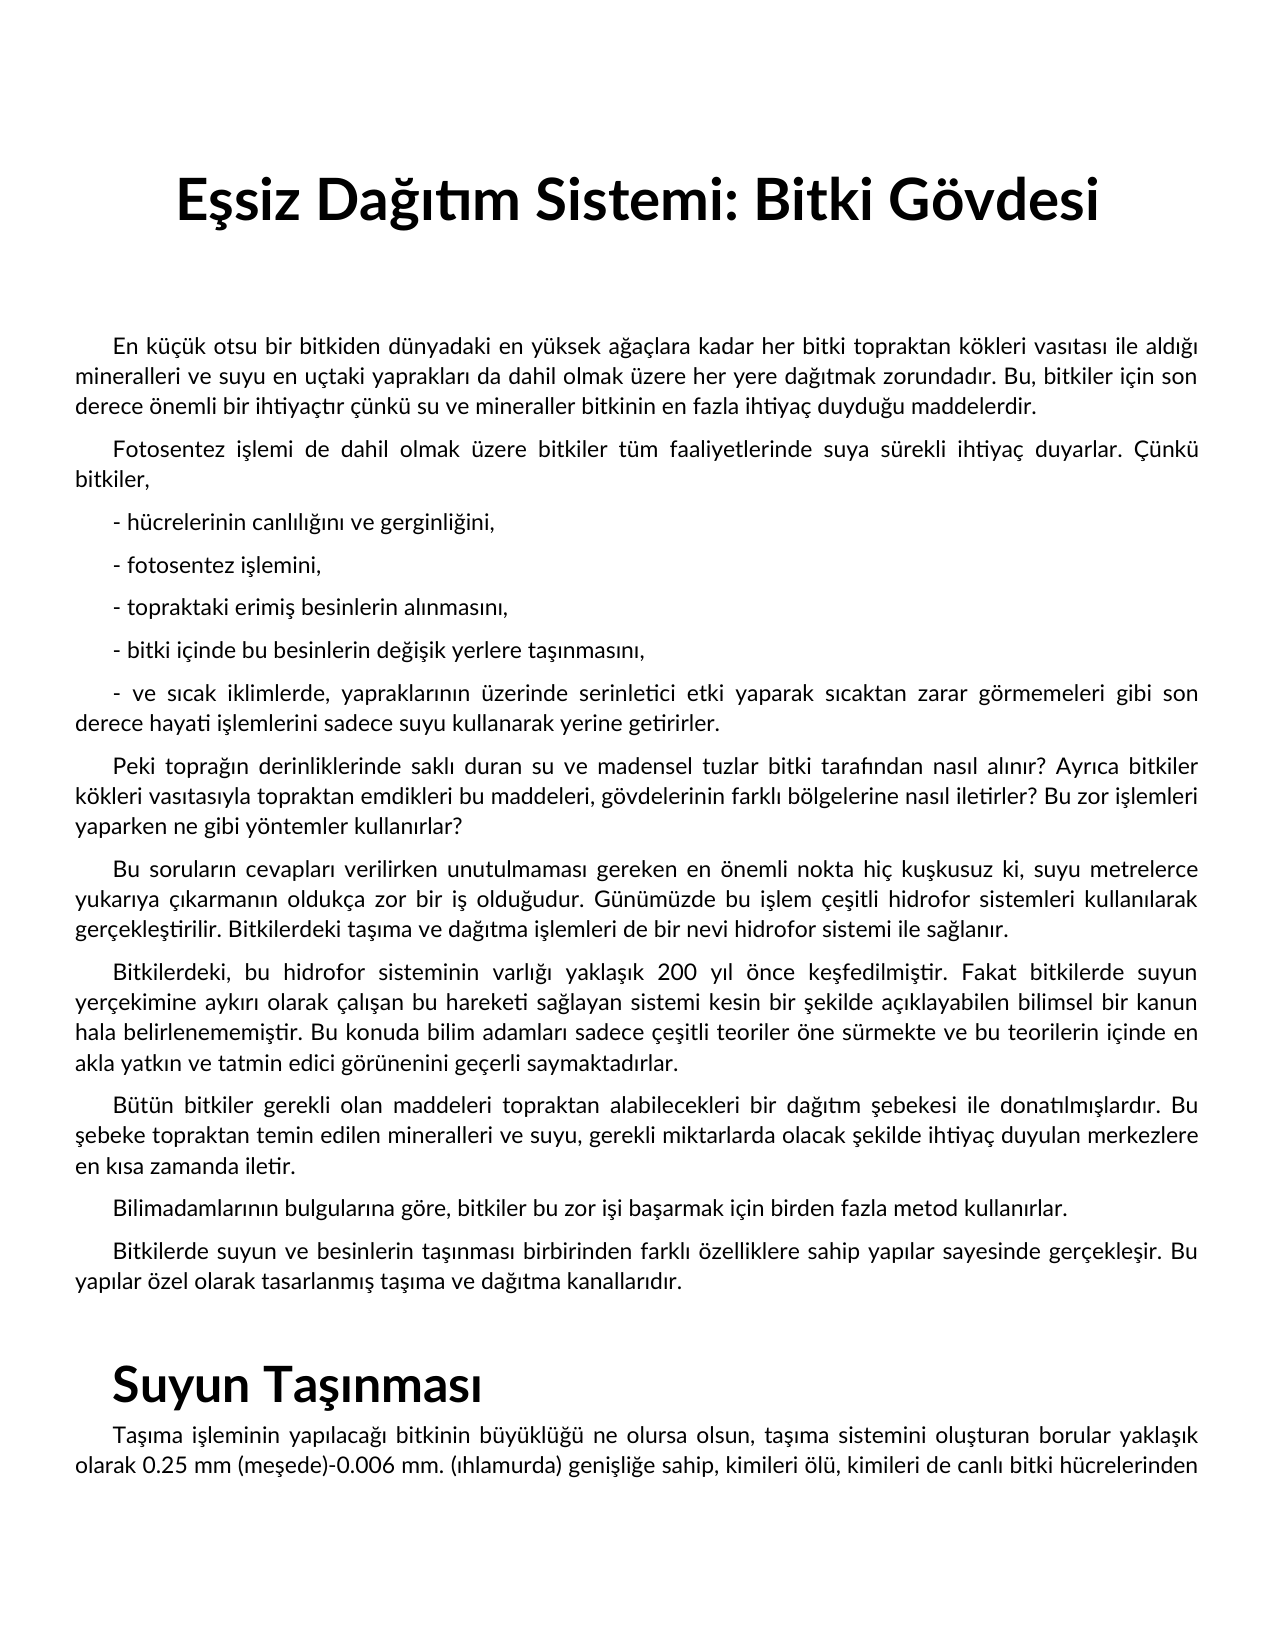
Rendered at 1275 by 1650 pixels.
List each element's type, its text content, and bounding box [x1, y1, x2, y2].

text - hücrelerinin canlılığını ve gerginliğini, [75, 508, 1200, 535]
text - ve sıcak iklimlerde, yapraklarının üzerinde serinletici etki yaparak sıcaktan zarar görmemeleri gibi son derece hayati işlemlerini sadece suyu kullanarak yerine getirirler. [75, 679, 1200, 736]
text Bitkilerde suyun ve besinlerin taşınması birbirinden farklı özelliklere sahip yapılar sayesinde gerçekleşir. Bu yapılar özel olarak tasarlanmış taşıma ve dağıtma kanallarıdır. [75, 1237, 1200, 1295]
subtitle Eşsiz Dağıtım Sistemi: Bitki Gövdesi [75, 162, 1200, 232]
text Peki toprağın derinliklerinde saklı duran su ve madensel tuzlar bitki tarafından nasıl alınır? Ayrıca bitkiler kökleri vasıtasıyla topraktan emdikleri bu maddeleri, gövdelerinin farklı bölgelerine nasıl iletirler? Bu zor işlemleri yaparken ne gibi yöntemler kullanırlar? [75, 752, 1200, 839]
text Bitkilerdeki, bu hidrofor sisteminin varlığı yaklaşık 200 yıl önce keşfedilmiştir. Fakat bitkilerde suyun yerçekimine aykırı olarak çalışan bu hareketi sağlayan sistemi kesin bir şekilde açıklayabilen bilimsel bir kanun hala belirlenememiştir. Bu konuda bilim adamları sadece çeşitli teoriler öne sürmekte ve bu teorilerin içinde en akla yatkın ve tatmin edici görünenini geçerli saymaktadırlar. [75, 958, 1200, 1076]
text Fotosentez işlemi de dahil olmak üzere bitkiler tüm faaliyetlerinde suya sürekli ihtiyaç duyarlar. Çünkü bitkiler, [75, 435, 1200, 493]
subtitle Suyun Taşınması [112, 1353, 1200, 1413]
text - fotosentez işlemini, [75, 551, 1200, 578]
text Bilimadamlarının bulgularına göre, bitkiler bu zor işi başarmak için birden fazla metod kullanırlar. [75, 1194, 1200, 1222]
text Bütün bitkiler gerekli olan maddeleri topraktan alabilecekleri bir dağıtım şebekesi ile donatılmışlardır. Bu şebeke topraktan temin edilen mineralleri ve suyu, gerekli miktarlarda olacak şekilde ihtiyaç duyulan merkezlere en kısa zamanda iletir. [75, 1091, 1200, 1179]
text Taşıma işleminin yapılacağı bitkinin büyüklüğü ne olursa olsun, taşıma sistemini oluşturan borular yaklaşık olarak 0.25 mm (meşede)-0.006 mm. (ıhlamurda) genişliğe sahip, kimileri ölü, kimileri de canlı bitki hücrelerinden [75, 1421, 1200, 1479]
text - topraktaki erimiş besinlerin alınmasını, [75, 593, 1200, 621]
text Bu soruların cevapları verilirken unutulmaması gereken en önemli nokta hiç kuşkusuz ki, suyu metrelerce yukarıya çıkarmanın oldukça zor bir iş olduğudur. Günümüzde bu işlem çeşitli hidrofor sistemleri kullanılarak gerçekleştirilir. Bitkilerdeki taşıma ve dağıtma işlemleri de bir nevi hidrofor sistemi ile sağlanır. [75, 855, 1200, 943]
text - bitki içinde bu besinlerin değişik yerlere taşınmasını, [75, 636, 1200, 663]
text En küçük otsu bir bitkiden dünyadaki en yüksek ağaçlara kadar her bitki topraktan kökleri vasıtası ile aldığı mineralleri ve suyu en uçtaki yaprakları da dahil olmak üzere her yere dağıtmak zorundadır. Bu, bitkiler için son derece önemli bir ihtiyaçtır çünkü su ve mineraller bitkinin en fazla ihtiyaç duyduğu maddelerdir. [75, 332, 1200, 420]
